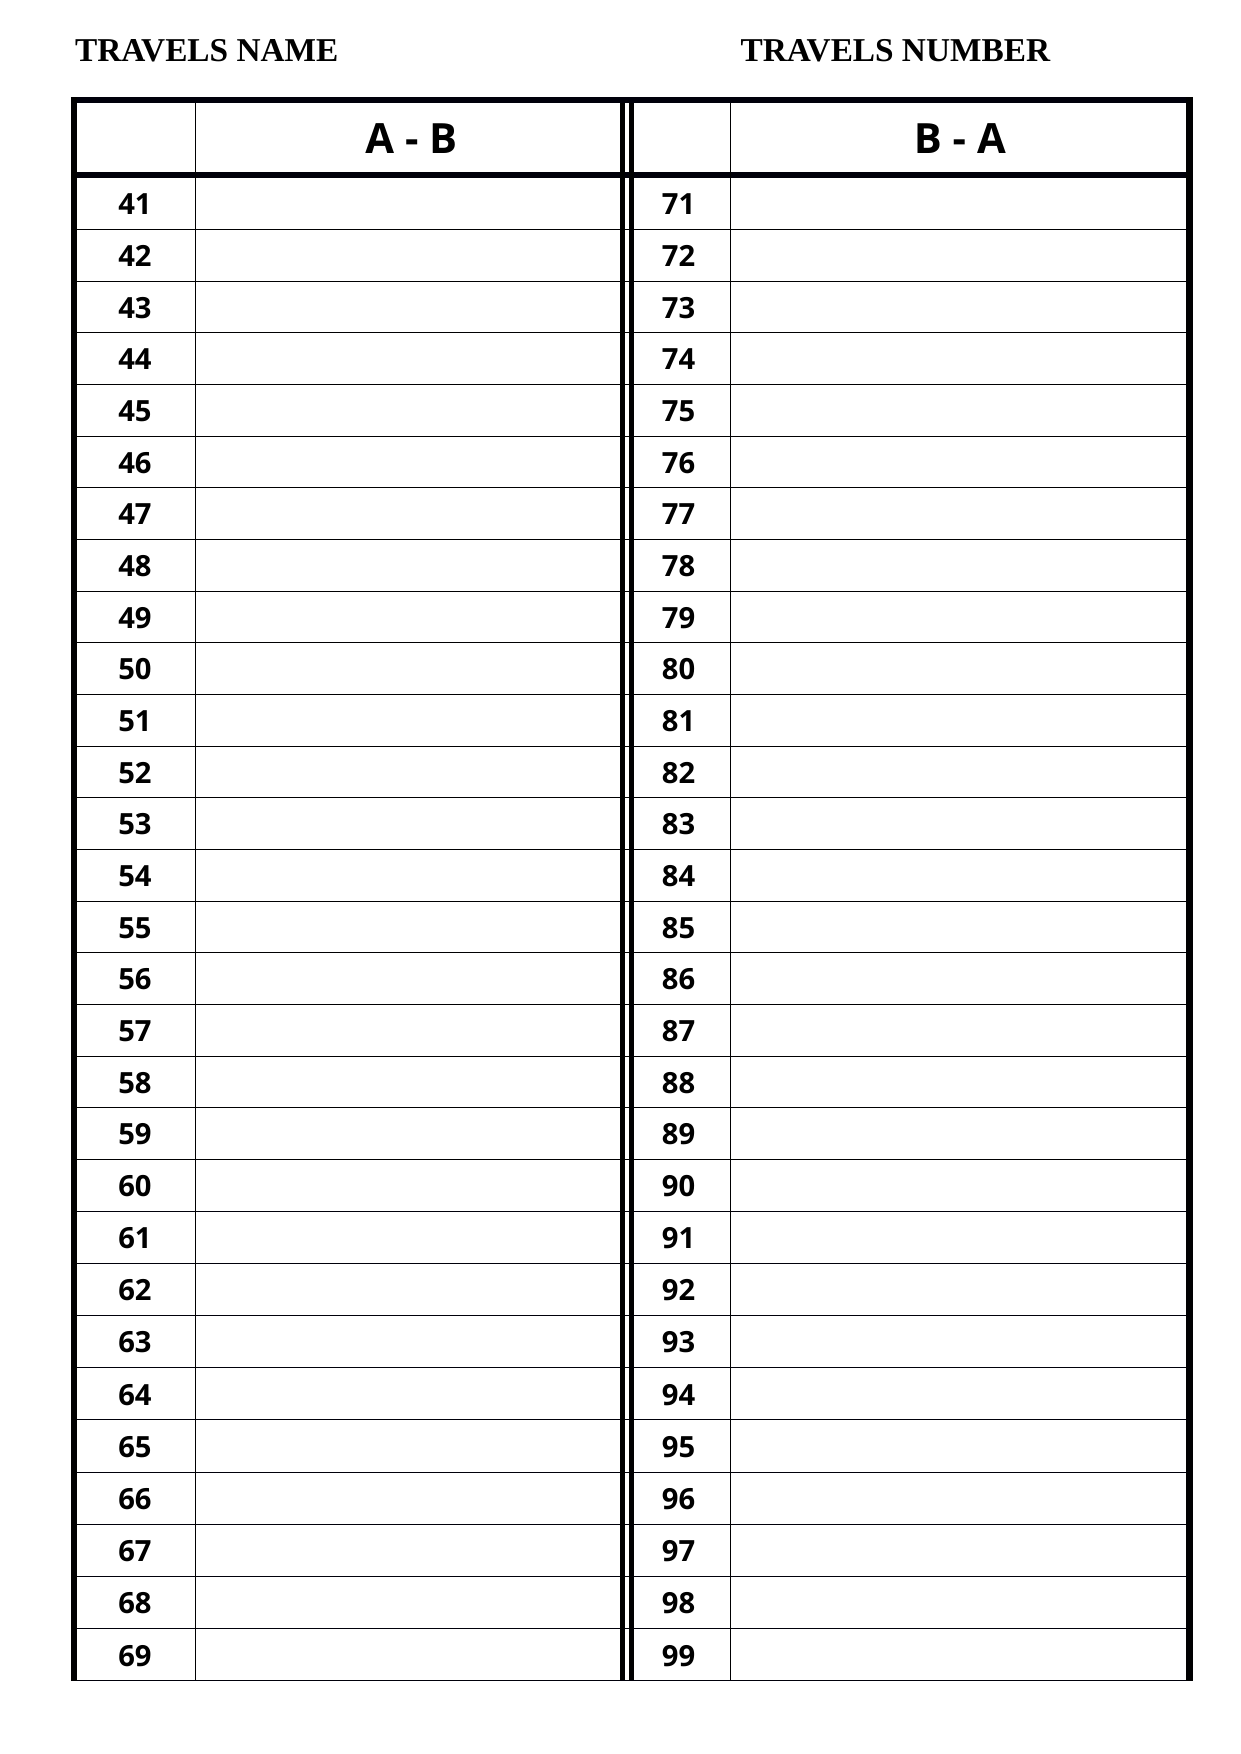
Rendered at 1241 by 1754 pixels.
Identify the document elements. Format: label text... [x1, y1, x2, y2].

table_cell [196, 230, 620, 281]
table_cell 81 [634, 695, 730, 746]
table_cell [731, 902, 1186, 952]
table_cell 99 [634, 1629, 730, 1680]
table_cell [196, 437, 620, 487]
table_cell 67 [77, 1525, 195, 1576]
table_cell [731, 282, 1186, 332]
table_cell [731, 1160, 1186, 1211]
table_cell 60 [77, 1160, 195, 1211]
table_cell [196, 643, 620, 694]
table_cell [196, 540, 620, 591]
table_cell [196, 1057, 620, 1107]
table_cell [196, 1108, 620, 1159]
table_cell [731, 1316, 1186, 1367]
table_cell 55 [77, 902, 195, 952]
table_cell 85 [634, 902, 730, 952]
table_cell [731, 1473, 1186, 1524]
table_cell [731, 178, 1186, 229]
table_cell [731, 1525, 1186, 1576]
table_cell [196, 902, 620, 952]
table_cell 59 [77, 1108, 195, 1159]
table_cell [731, 385, 1186, 436]
table_cell [731, 798, 1186, 849]
table_cell 93 [634, 1316, 730, 1367]
table_cell 69 [77, 1629, 195, 1680]
table_cell 53 [77, 798, 195, 849]
table_cell [196, 1525, 620, 1576]
table_cell 44 [77, 333, 195, 384]
table_cell 86 [634, 953, 730, 1004]
table_header A - B [196, 103, 620, 172]
table_cell 52 [77, 747, 195, 797]
table_cell 84 [634, 850, 730, 901]
table_cell [196, 1264, 620, 1315]
table_cell 47 [77, 488, 195, 539]
table_cell [196, 282, 620, 332]
table_cell 83 [634, 798, 730, 849]
table_cell 97 [634, 1525, 730, 1576]
table_cell [196, 695, 620, 746]
table_cell 80 [634, 643, 730, 694]
table_cell 98 [634, 1577, 730, 1628]
table_cell 66 [77, 1473, 195, 1524]
table_cell 87 [634, 1005, 730, 1056]
table_cell [731, 1420, 1186, 1472]
table_cell [731, 1368, 1186, 1419]
table_cell 41 [77, 178, 195, 229]
table_cell [196, 1005, 620, 1056]
table_cell [196, 1368, 620, 1419]
table_cell 79 [634, 592, 730, 642]
table_cell 92 [634, 1264, 730, 1315]
table_header [77, 103, 195, 172]
table_cell 50 [77, 643, 195, 694]
table_cell [731, 488, 1186, 539]
table_cell [196, 1473, 620, 1524]
table_cell [731, 1629, 1186, 1680]
table_cell 58 [77, 1057, 195, 1107]
table_cell [196, 1316, 620, 1367]
table_cell 62 [77, 1264, 195, 1315]
table_cell 72 [634, 230, 730, 281]
table_cell 73 [634, 282, 730, 332]
table_cell [196, 488, 620, 539]
table_cell 46 [77, 437, 195, 487]
table_cell [196, 953, 620, 1004]
table_cell [196, 1212, 620, 1263]
table_cell [196, 1577, 620, 1628]
table_cell 96 [634, 1473, 730, 1524]
table_cell [196, 1160, 620, 1211]
table_cell [196, 850, 620, 901]
table_cell 91 [634, 1212, 730, 1263]
table_cell [196, 1420, 620, 1472]
table_cell 65 [77, 1420, 195, 1472]
table_cell 57 [77, 1005, 195, 1056]
table_cell [731, 1057, 1186, 1107]
table_cell [731, 540, 1186, 591]
table_cell 51 [77, 695, 195, 746]
table_cell 63 [77, 1316, 195, 1367]
table_cell [196, 333, 620, 384]
table_cell [196, 798, 620, 849]
table_cell 78 [634, 540, 730, 591]
table_cell [731, 953, 1186, 1004]
table_cell 45 [77, 385, 195, 436]
table_cell 95 [634, 1420, 730, 1472]
table_cell [731, 1108, 1186, 1159]
table_cell 49 [77, 592, 195, 642]
table_cell 68 [77, 1577, 195, 1628]
table_cell 90 [634, 1160, 730, 1211]
table_cell 56 [77, 953, 195, 1004]
table_cell 64 [77, 1368, 195, 1419]
table_cell 48 [77, 540, 195, 591]
table_cell 54 [77, 850, 195, 901]
table_cell [196, 1629, 620, 1680]
table_cell [731, 850, 1186, 901]
table_cell 61 [77, 1212, 195, 1263]
table_cell 76 [634, 437, 730, 487]
table_cell [196, 592, 620, 642]
table_cell 43 [77, 282, 195, 332]
table_cell [196, 385, 620, 436]
table_cell 94 [634, 1368, 730, 1419]
table_cell [731, 643, 1186, 694]
table_cell [731, 437, 1186, 487]
table_cell [196, 178, 620, 229]
table_cell [731, 333, 1186, 384]
table_cell 82 [634, 747, 730, 797]
table_cell [731, 1212, 1186, 1263]
table_cell 75 [634, 385, 730, 436]
table_cell [731, 1005, 1186, 1056]
table_cell [731, 230, 1186, 281]
table_cell [196, 747, 620, 797]
table_cell [731, 592, 1186, 642]
table_cell 77 [634, 488, 730, 539]
table_cell [731, 747, 1186, 797]
table_cell 42 [77, 230, 195, 281]
table_cell 74 [634, 333, 730, 384]
table_cell 88 [634, 1057, 730, 1107]
table_cell [731, 1577, 1186, 1628]
table_cell 71 [634, 178, 730, 229]
table_header [634, 103, 730, 172]
table_cell 89 [634, 1108, 730, 1159]
table_cell [731, 1264, 1186, 1315]
table_header B - A [731, 103, 1186, 172]
table_cell [731, 695, 1186, 746]
